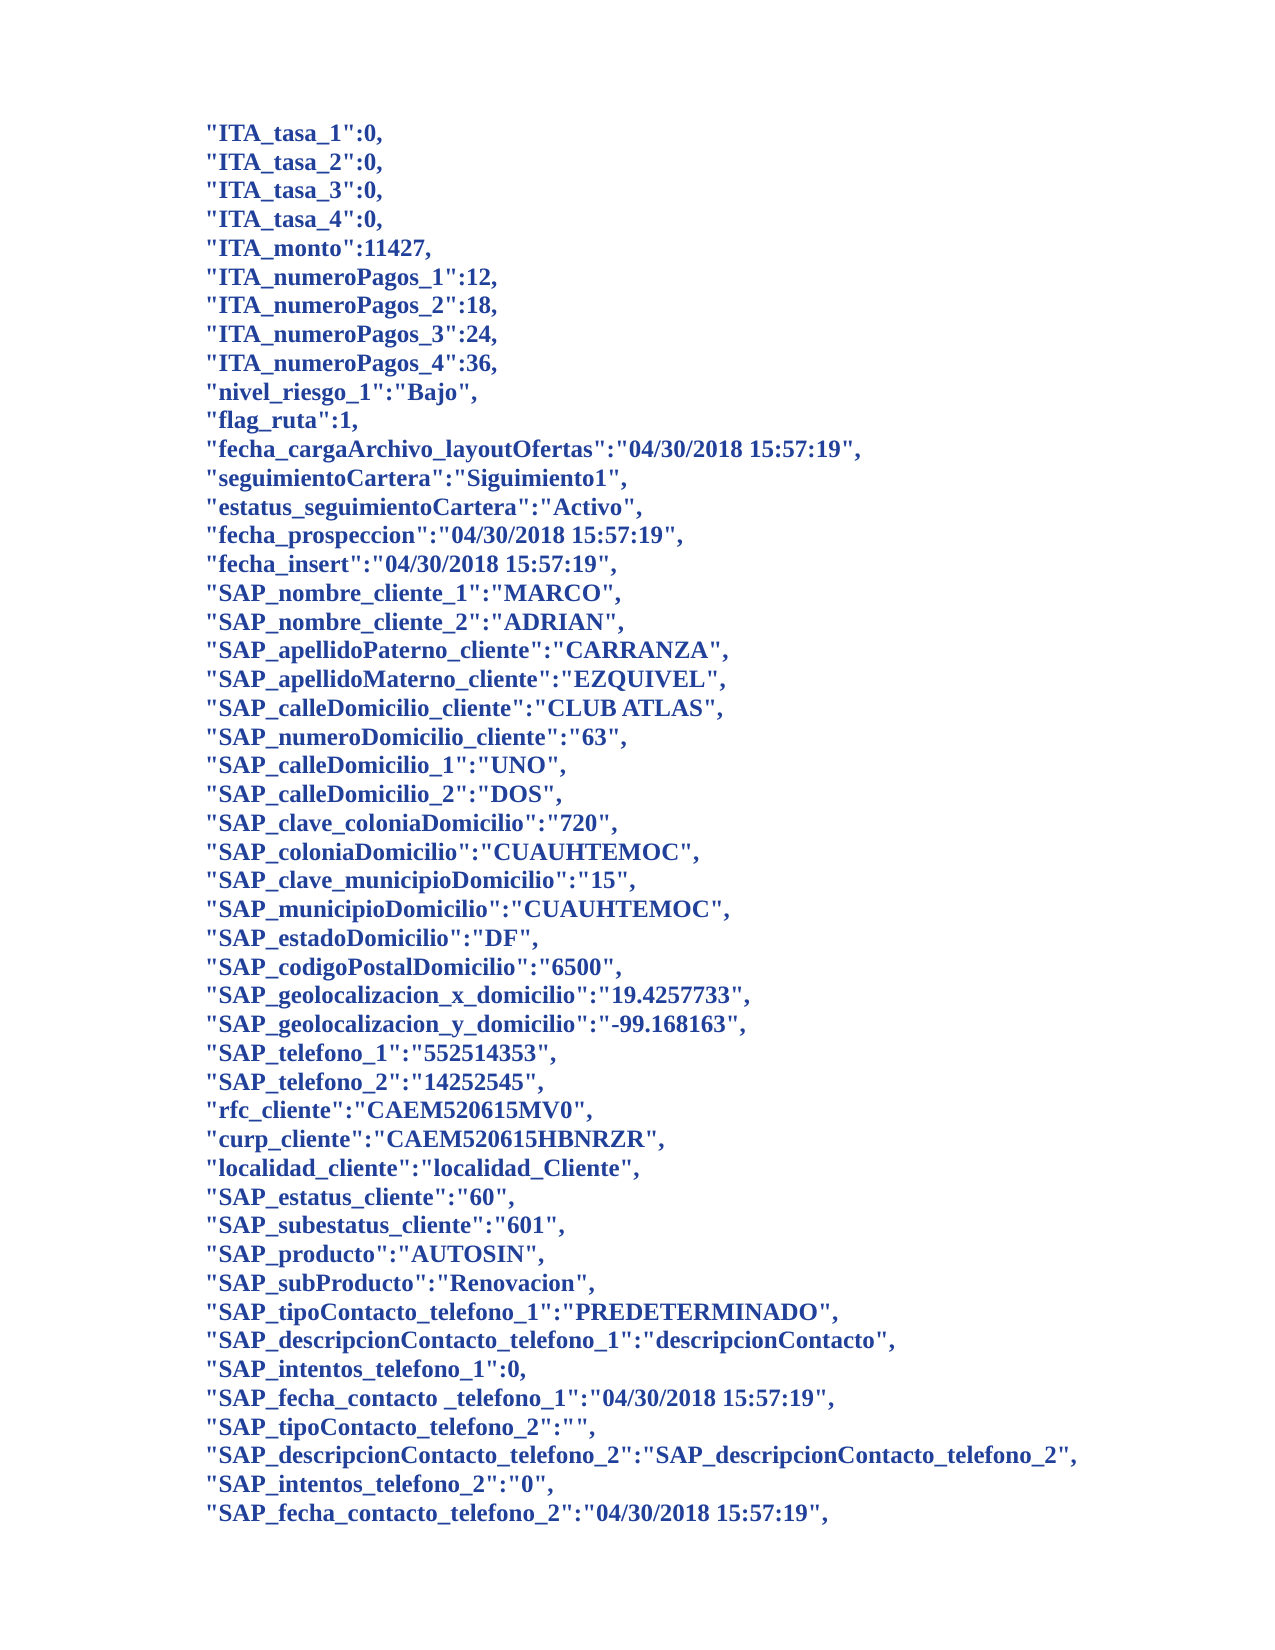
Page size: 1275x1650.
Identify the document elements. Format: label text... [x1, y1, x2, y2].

text "SAP_clave_municipioDomicilio":"15", [192, 866, 1157, 894]
text "localidad_cliente":"localidad_Cliente", [192, 1153, 1157, 1182]
text "SAP_estatus_cliente":"60", [192, 1182, 1157, 1211]
text "estatus_seguimientoCartera":"Activo", [192, 492, 1157, 521]
text "SAP_tipoContacto_telefono_1":"PREDETERMINADO", [192, 1297, 1157, 1326]
text "SAP_descripcionContacto_telefono_2":"SAP_descripcionContacto_telefono_2", [192, 1441, 1157, 1469]
text "ITA_numeroPagos_2":18, [192, 291, 1157, 319]
text "SAP_estadoDomicilio":"DF", [192, 923, 1157, 952]
text "SAP_fecha_contacto_telefono_2":"04/30/2018 15:57:19", [192, 1498, 1157, 1527]
text "SAP_intentos_telefono_2":"0", [192, 1469, 1157, 1498]
text "SAP_codigoPostalDomicilio":"6500", [192, 952, 1157, 981]
text "SAP_geolocalizacion_y_domicilio":"-99.168163", [192, 1009, 1157, 1038]
text "SAP_intentos_telefono_1":0, [192, 1354, 1157, 1383]
text "ITA_monto":11427, [192, 233, 1157, 262]
text "fecha_prospeccion":"04/30/2018 15:57:19", [192, 521, 1157, 549]
text "SAP_geolocalizacion_x_domicilio":"19.4257733", [192, 981, 1157, 1009]
text "SAP_calleDomicilio_2":"DOS", [192, 779, 1157, 808]
text "SAP_fecha_contacto _telefono_1":"04/30/2018 15:57:19", [192, 1383, 1157, 1412]
text "ITA_tasa_4":0, [192, 204, 1157, 233]
text "SAP_producto":"AUTOSIN", [192, 1239, 1157, 1268]
text "SAP_municipioDomicilio":"CUAUHTEMOC", [192, 894, 1157, 923]
text "fecha_cargaArchivo_layoutOfertas":"04/30/2018 15:57:19", [192, 434, 1157, 463]
text "SAP_clave_coloniaDomicilio":"720", [192, 808, 1157, 837]
text "ITA_numeroPagos_3":24, [192, 319, 1157, 348]
text "SAP_subestatus_cliente":"601", [192, 1211, 1157, 1239]
text "ITA_tasa_1":0, [192, 118, 1157, 147]
text "ITA_numeroPagos_1":12, [192, 262, 1157, 291]
text "SAP_nombre_cliente_1":"MARCO", [192, 578, 1157, 607]
text "SAP_tipoContacto_telefono_2":"", [192, 1412, 1157, 1441]
text "seguimientoCartera":"Siguimiento1", [192, 463, 1157, 492]
text "SAP_nombre_cliente_2":"ADRIAN", [192, 607, 1157, 636]
text "ITA_numeroPagos_4":36, [192, 348, 1157, 377]
text "SAP_coloniaDomicilio":"CUAUHTEMOC", [192, 837, 1157, 866]
text "curp_cliente":"CAEM520615HBNRZR", [192, 1124, 1157, 1153]
text "SAP_apellidoPaterno_cliente":"CARRANZA", [192, 636, 1157, 664]
text "SAP_descripcionContacto_telefono_1":"descripcionContacto", [192, 1326, 1157, 1354]
text "nivel_riesgo_1":"Bajo", [192, 377, 1157, 406]
text "SAP_apellidoMaterno_cliente":"EZQUIVEL", [192, 664, 1157, 693]
text "SAP_calleDomicilio_cliente":"CLUB ATLAS", [192, 693, 1157, 722]
text "SAP_subProducto":"Renovacion", [192, 1268, 1157, 1297]
text "SAP_calleDomicilio_1":"UNO", [192, 751, 1157, 779]
text "rfc_cliente":"CAEM520615MV0", [192, 1096, 1157, 1124]
text "ITA_tasa_3":0, [192, 176, 1157, 204]
text "fecha_insert":"04/30/2018 15:57:19", [192, 549, 1157, 578]
text "SAP_telefono_2":"14252545", [192, 1067, 1157, 1096]
text "ITA_tasa_2":0, [192, 147, 1157, 176]
text "SAP_numeroDomicilio_cliente":"63", [192, 722, 1157, 751]
text "SAP_telefono_1":"552514353", [192, 1038, 1157, 1067]
text "flag_ruta":1, [192, 406, 1157, 434]
